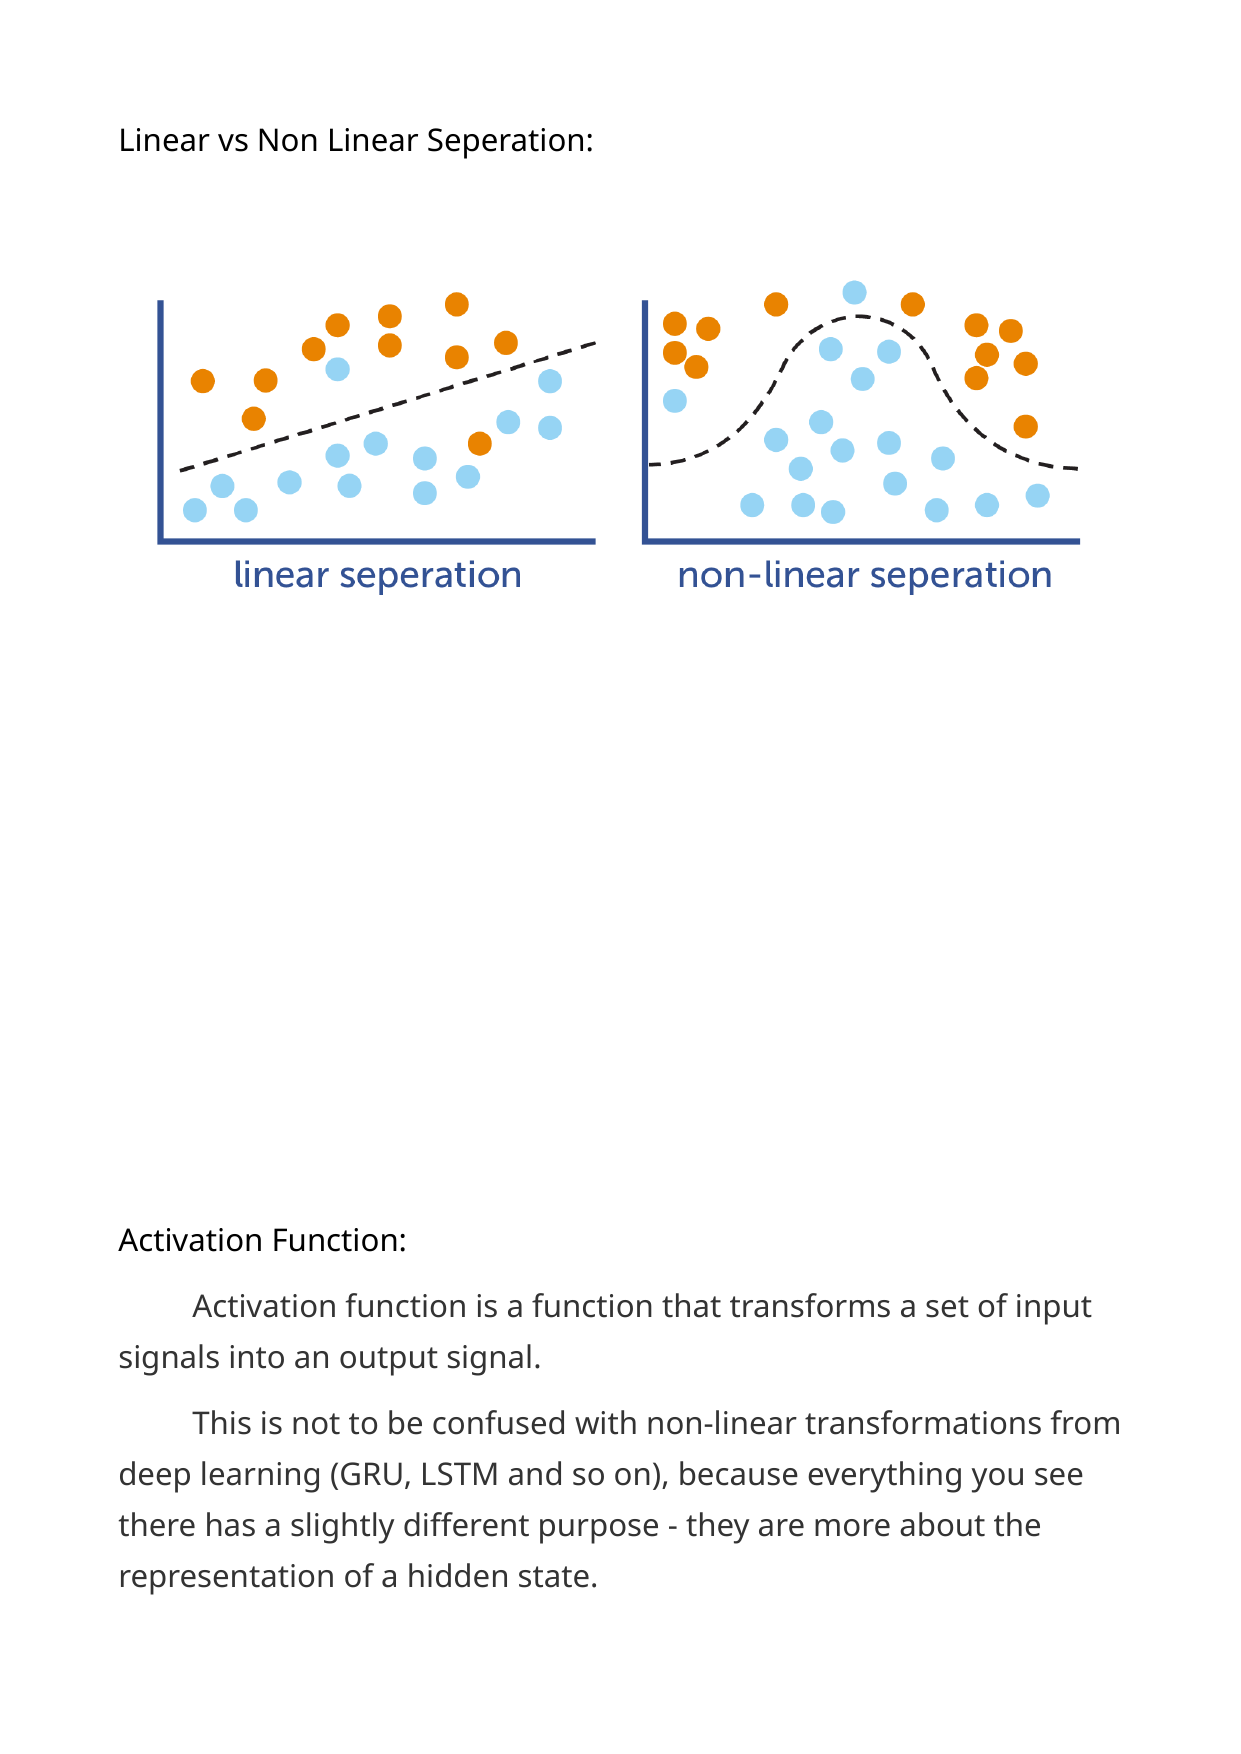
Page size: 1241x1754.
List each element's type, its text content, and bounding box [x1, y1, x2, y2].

text This is not to be confused with non-linear transformations from deep learning (GRU, LSTM and so on), because everything you see there has a slightly different purpose - they are more about the representation of a hidden state. [118, 1401, 1122, 1596]
picture [118, 249, 1123, 620]
text Linear vs Non Linear Seperation: [118, 118, 1122, 161]
text Activation Function: [118, 1218, 1122, 1261]
text Activation function is a function that transforms a set of input signals into an output signal. [118, 1284, 1122, 1378]
